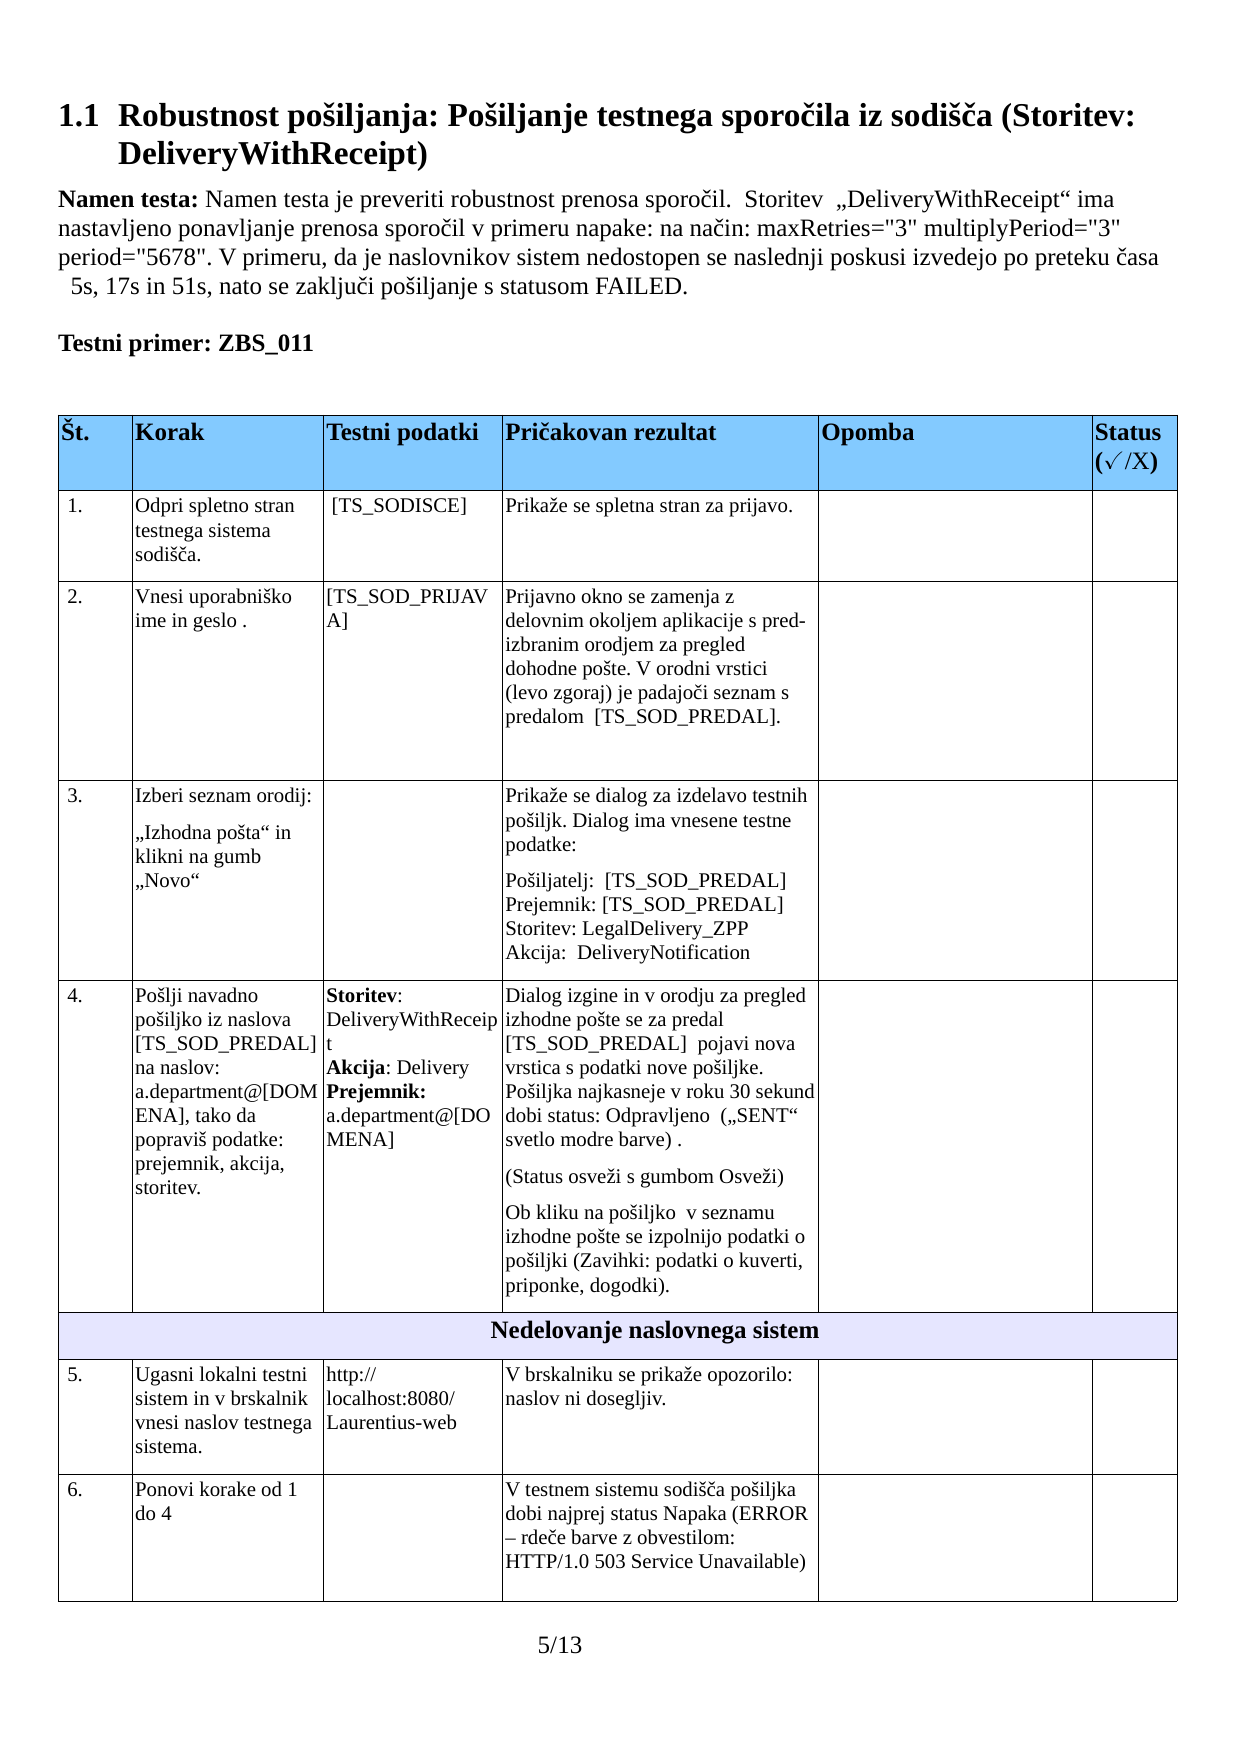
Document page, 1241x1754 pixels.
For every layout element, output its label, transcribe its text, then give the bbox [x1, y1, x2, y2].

table_cell [TS_SOD_PRIJAVA] [324, 582, 502, 780]
table_cell V brskalniku se prikaže opozorilo: naslov ni dosegljiv. [503, 1360, 818, 1474]
table_cell [324, 1475, 502, 1601]
table_header Št. [59, 416, 132, 490]
table_cell [TS_SODISCE] [324, 491, 502, 581]
table_cell Odpri spletno stran testnega sistema sodišča. [133, 491, 323, 581]
table_cell [1093, 491, 1177, 581]
table_cell [819, 582, 1092, 780]
table_cell [59, 491, 132, 581]
table_cell [1093, 781, 1177, 980]
table_cell [1093, 582, 1177, 780]
text Testni primer: ZBS_011 [58, 328, 1177, 357]
table_header Korak [133, 416, 323, 490]
table_cell Prijavno okno se zamenja z delovnim okoljem aplikacije s pred-izbranim orodjem za pregled dohodne pošte. V orodni vrstici (levo zgoraj) je padajoči seznam s predalom [TS_SOD_PREDAL]. [503, 582, 818, 780]
table_cell Dialog izgine in v orodju za pregled izhodne pošte se za predal [TS_SOD_PREDAL] pojavi nova vrstica s podatki nove pošiljke. Pošiljka najkasneje v roku 30 sekund dobi status: Odpravljeno („SENT“ svetlo modre barve) . (Status osveži s gumbom Osveži) Ob kliku na pošiljko v seznamu izhodne pošte se izpolnijo podatki o pošiljki (Zavihki: podatki o kuverti, priponke, dogodki). [503, 981, 818, 1312]
table_cell [1093, 1360, 1177, 1474]
table_header Opomba [819, 416, 1092, 490]
table_cell [819, 1360, 1092, 1474]
text 5s, 17s in 51s, nato se zaključi pošiljanje s statusom FAILED. [58, 271, 1177, 299]
table_cell Storitev: DeliveryWithReceipt Akcija: Delivery Prejemnik: a.department@[DOMENA] [324, 981, 502, 1312]
table_header Testni podatki [324, 416, 502, 490]
table_cell [59, 1360, 132, 1474]
table_header Status (✓/X) [1093, 416, 1177, 490]
table_cell http://localhost:8080/Laurentius-web [324, 1360, 502, 1474]
table_cell [59, 582, 132, 780]
table_cell [819, 781, 1092, 980]
table_cell Nedelovanje naslovnega sistem [59, 1313, 1177, 1359]
subtitle Robustnost pošiljanja: Pošiljanje testnega sporočila iz sodišča (Storitev: DeliveryWithReceipt) [58, 95, 1177, 172]
text Namen testa: Namen testa je preveriti robustnost prenosa sporočil. Storitev „DeliveryWithReceipt“ ima nastavljeno ponavljanje prenosa sporočil v primeru napake: na način: maxRetries="3" multiplyPeriod="3" period="5678". V primeru, da je naslovnikov sistem nedostopen se naslednji poskusi izvedejo po preteku časa [58, 184, 1177, 271]
table_cell Ugasni lokalni testni sistem in v brskalnik vnesi naslov testnega sistema. [133, 1360, 323, 1474]
table_cell [819, 1475, 1092, 1601]
table_cell [59, 981, 132, 1312]
table_cell Ponovi korake od 1 do 4 [133, 1475, 323, 1601]
table_header Pričakovan rezultat [503, 416, 818, 490]
table_cell Prikaže se spletna stran za prijavo. [503, 491, 818, 581]
table_cell [59, 1475, 132, 1601]
table_cell [59, 781, 132, 980]
table_cell [819, 981, 1092, 1312]
table_cell [324, 781, 502, 980]
table_cell [1093, 981, 1177, 1312]
table_cell Pošlji navadno pošiljko iz naslova [TS_SOD_PREDAL] na naslov: a.department@[DOMENA], tako da popraviš podatke: prejemnik, akcija, storitev. [133, 981, 323, 1312]
table_cell [1093, 1475, 1177, 1601]
table_cell Vnesi uporabniško ime in geslo . [133, 582, 323, 780]
table_cell Izberi seznam orodij: „Izhodna pošta“ in klikni na gumb „Novo“ [133, 781, 323, 980]
table_cell V testnem sistemu sodišča pošiljka dobi najprej status Napaka (ERROR – rdeče barve z obvestilom: HTTP/1.0 503 Service Unavailable) [503, 1475, 818, 1601]
table_cell Prikaže se dialog za izdelavo testnih pošiljk. Dialog ima vnesene testne podatke: Pošiljatelj: [TS_SOD_PREDAL] Prejemnik: [TS_SOD_PREDAL] Storitev: LegalDelivery_ZPP Akcija: DeliveryNotification [503, 781, 818, 980]
table_cell [819, 491, 1092, 581]
